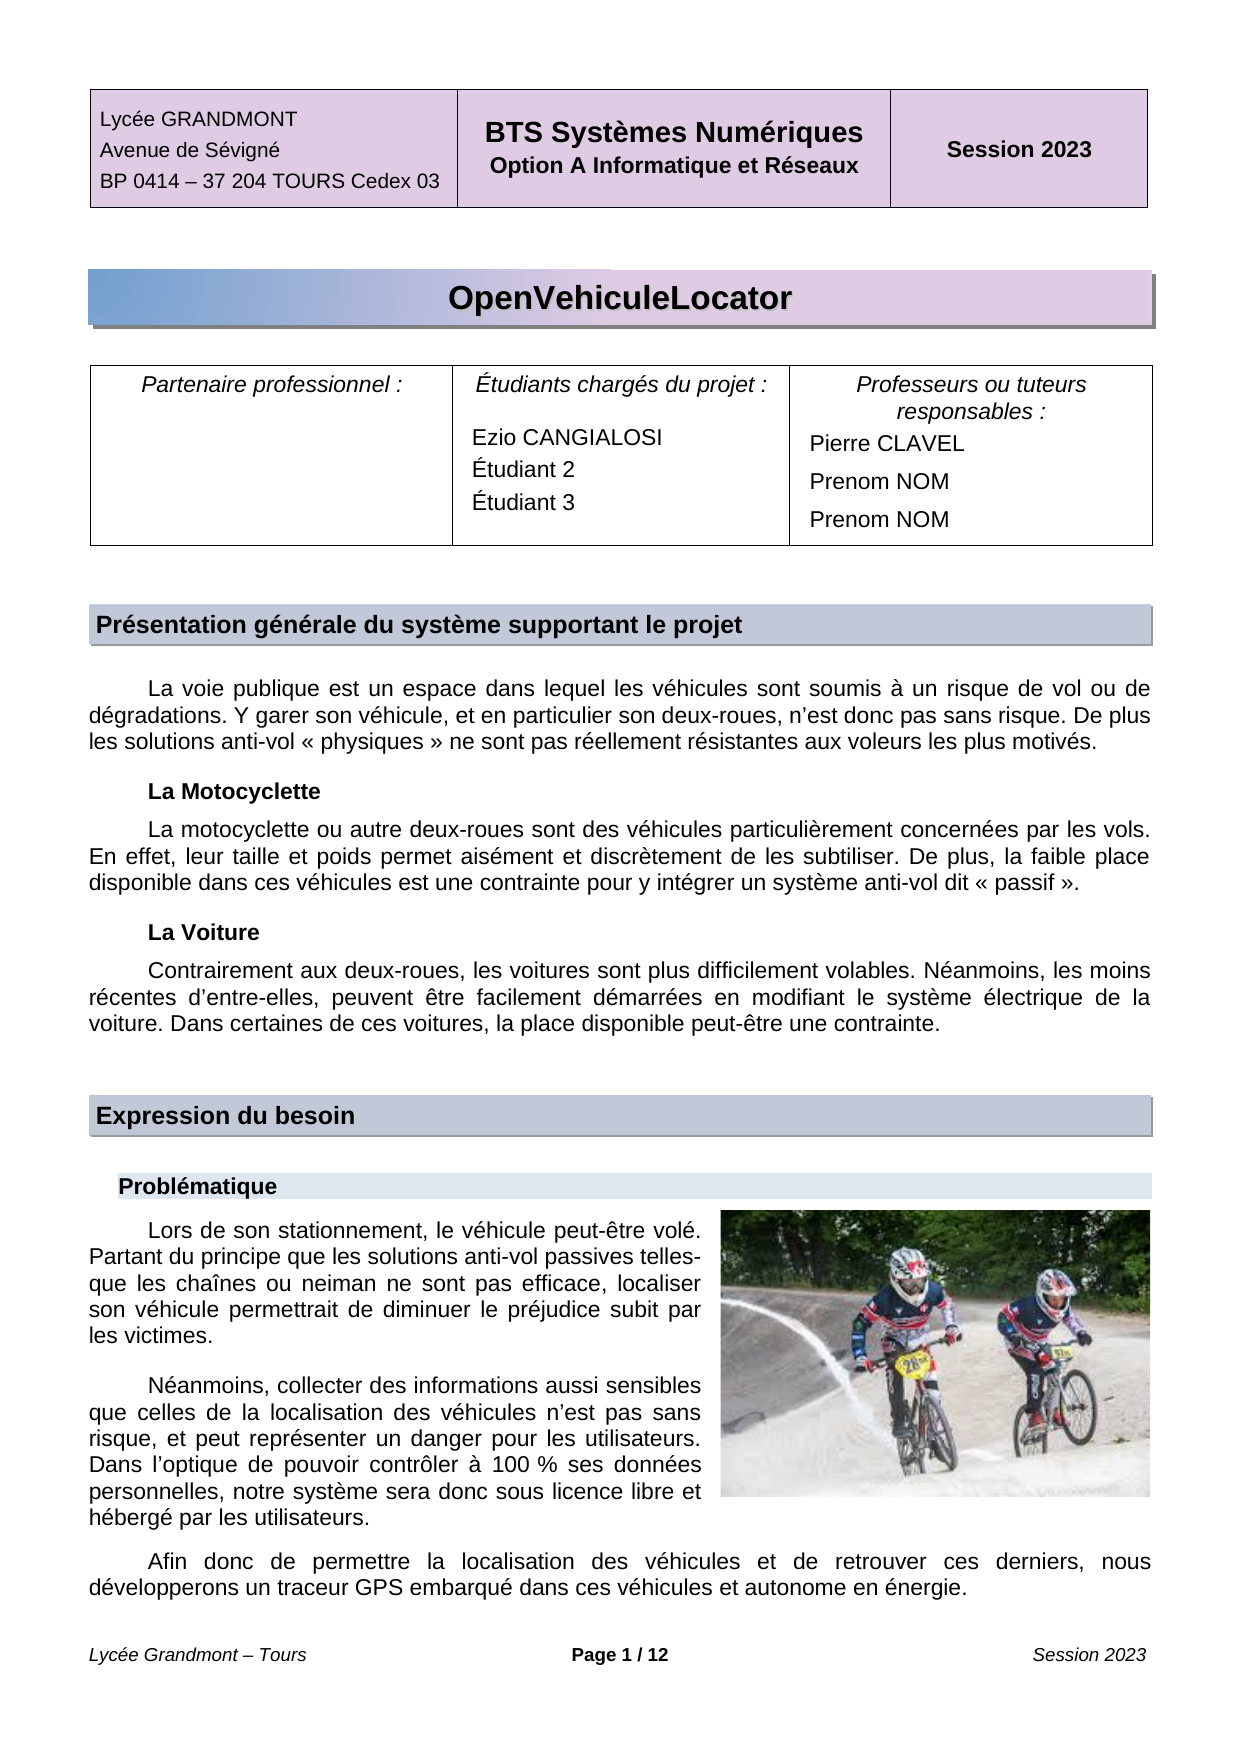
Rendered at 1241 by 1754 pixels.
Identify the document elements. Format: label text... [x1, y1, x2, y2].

text Lors de son stationnement, le véhicule peut-être volé. Partant du principe que les solutions anti-vol passives telles-que les chaînes ou neiman ne sont pas efficace, localiser son véhicule permettrait de diminuer le préjudice subit par les victimes. [88, 1217, 720, 1348]
text Problématique [118, 1173, 1152, 1199]
text La motocyclette ou autre deux-roues sont des véhicules particulièrement concernées par les vols. En effet, leur taille et poids permet aisément et discrètement de les subtiliser. De plus, la faible place disponible dans ces véhicules est une contrainte pour y intégrer un système anti-vol dit « passif ». [88, 816, 1152, 895]
text La voie publique est un espace dans lequel les véhicules sont soumis à un risque de vol ou de dégradations. Y garer son véhicule, et en particulier son deux-roues, n’est donc pas sans risque. De plus les solutions anti-vol « physiques » ne sont pas réellement résistantes aux voleurs les plus motivés. [88, 675, 1152, 754]
text OpenVehiculeLocator [88, 270, 1152, 325]
table_header Professeurs ou tuteurs responsables : Pierre CLAVEL Prenom NOM Prenom NOM [790, 366, 1152, 544]
text La Voiture [88, 919, 1152, 945]
table_header Lycée GRANDMONT Avenue de Sévigné BP 0414 – 37 204 TOURS Cedex 03 [91, 90, 457, 207]
text Néanmoins, collecter des informations aussi sensibles que celles de la localisation des véhicules n’est pas sans risque, et peut représenter un danger pour les utilisateurs. Dans l’optique de pouvoir contrôler à 100 % ses données personnelles, notre système sera donc sous licence libre et hébergé par les utilisateurs. [88, 1372, 1152, 1530]
table_header Étudiants chargés du projet : Ezio CANGIALOSI Étudiant 2 Étudiant 3 [453, 366, 789, 544]
text Contrairement aux deux-roues, les voitures sont plus difficilement volables. Néanmoins, les moins récentes d’entre-elles, peuvent être facilement démarrées en modifiant le système électrique de la voiture. Dans certaines de ces voitures, la place disponible peut-être une contrainte. [88, 957, 1152, 1036]
table_header BTS Systèmes Numériques Option A Informatique et Réseaux [458, 90, 890, 207]
subtitle Expression du besoin [89, 1098, 1151, 1133]
text La Motocyclette [88, 778, 1152, 804]
table_header Session 2023 [891, 90, 1147, 207]
picture [720, 1210, 1151, 1497]
subtitle Présentation générale du système supportant le projet [89, 607, 1151, 642]
text Afin donc de permettre la localisation des véhicules et de retrouver ces derniers, nous développerons un traceur GPS embarqué dans ces véhicules et autonome en énergie. [88, 1548, 1152, 1601]
table_header Partenaire professionnel : [91, 366, 452, 544]
